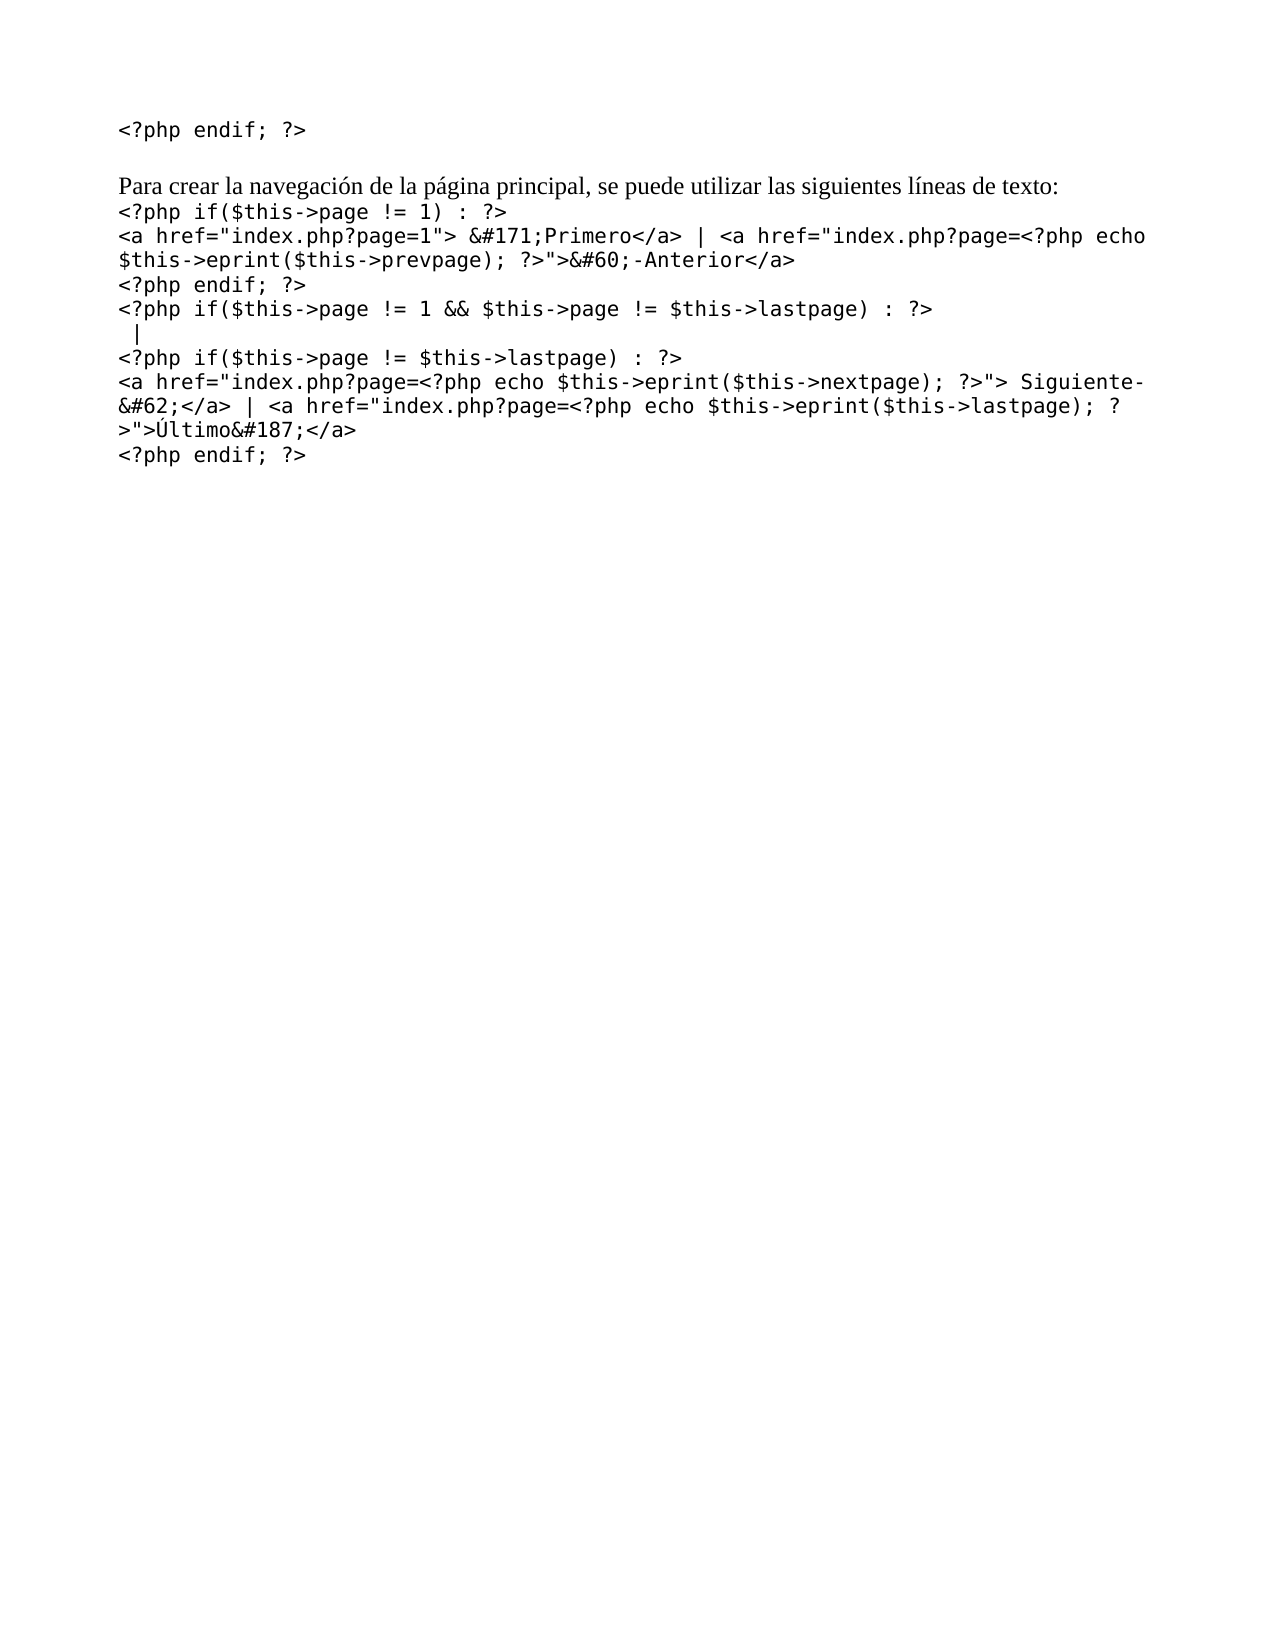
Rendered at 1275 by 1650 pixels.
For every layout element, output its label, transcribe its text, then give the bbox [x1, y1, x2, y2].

text | [118, 321, 1157, 346]
text <?php if($this->page != 1 && $this->page != $this->lastpage) : ?> [118, 297, 1157, 321]
text <?php if($this->page != 1) : ?> [118, 200, 1157, 224]
text <?php endif; ?> [118, 118, 1157, 142]
text <?php endif; ?> [118, 443, 1157, 467]
text <?php if($this->page != $this->lastpage) : ?> [118, 346, 1157, 370]
text <a href="index.php?page=1"> &#171;Primero</a> | <a href="index.php?page=<?php echo $this->eprint($this->prevpage); ?>">&#60;-Anterior</a> [118, 224, 1157, 273]
text <?php endif; ?> [118, 273, 1157, 297]
text <a href="index.php?page=<?php echo $this->eprint($this->nextpage); ?>"> Siguiente-&#62;</a> | <a href="index.php?page=<?php echo $this->eprint($this->lastpage); ?>">Último&#187;</a> [118, 370, 1157, 443]
text Para crear la navegación de la página principal, se puede utilizar las siguientes líneas de texto: [118, 171, 1157, 200]
